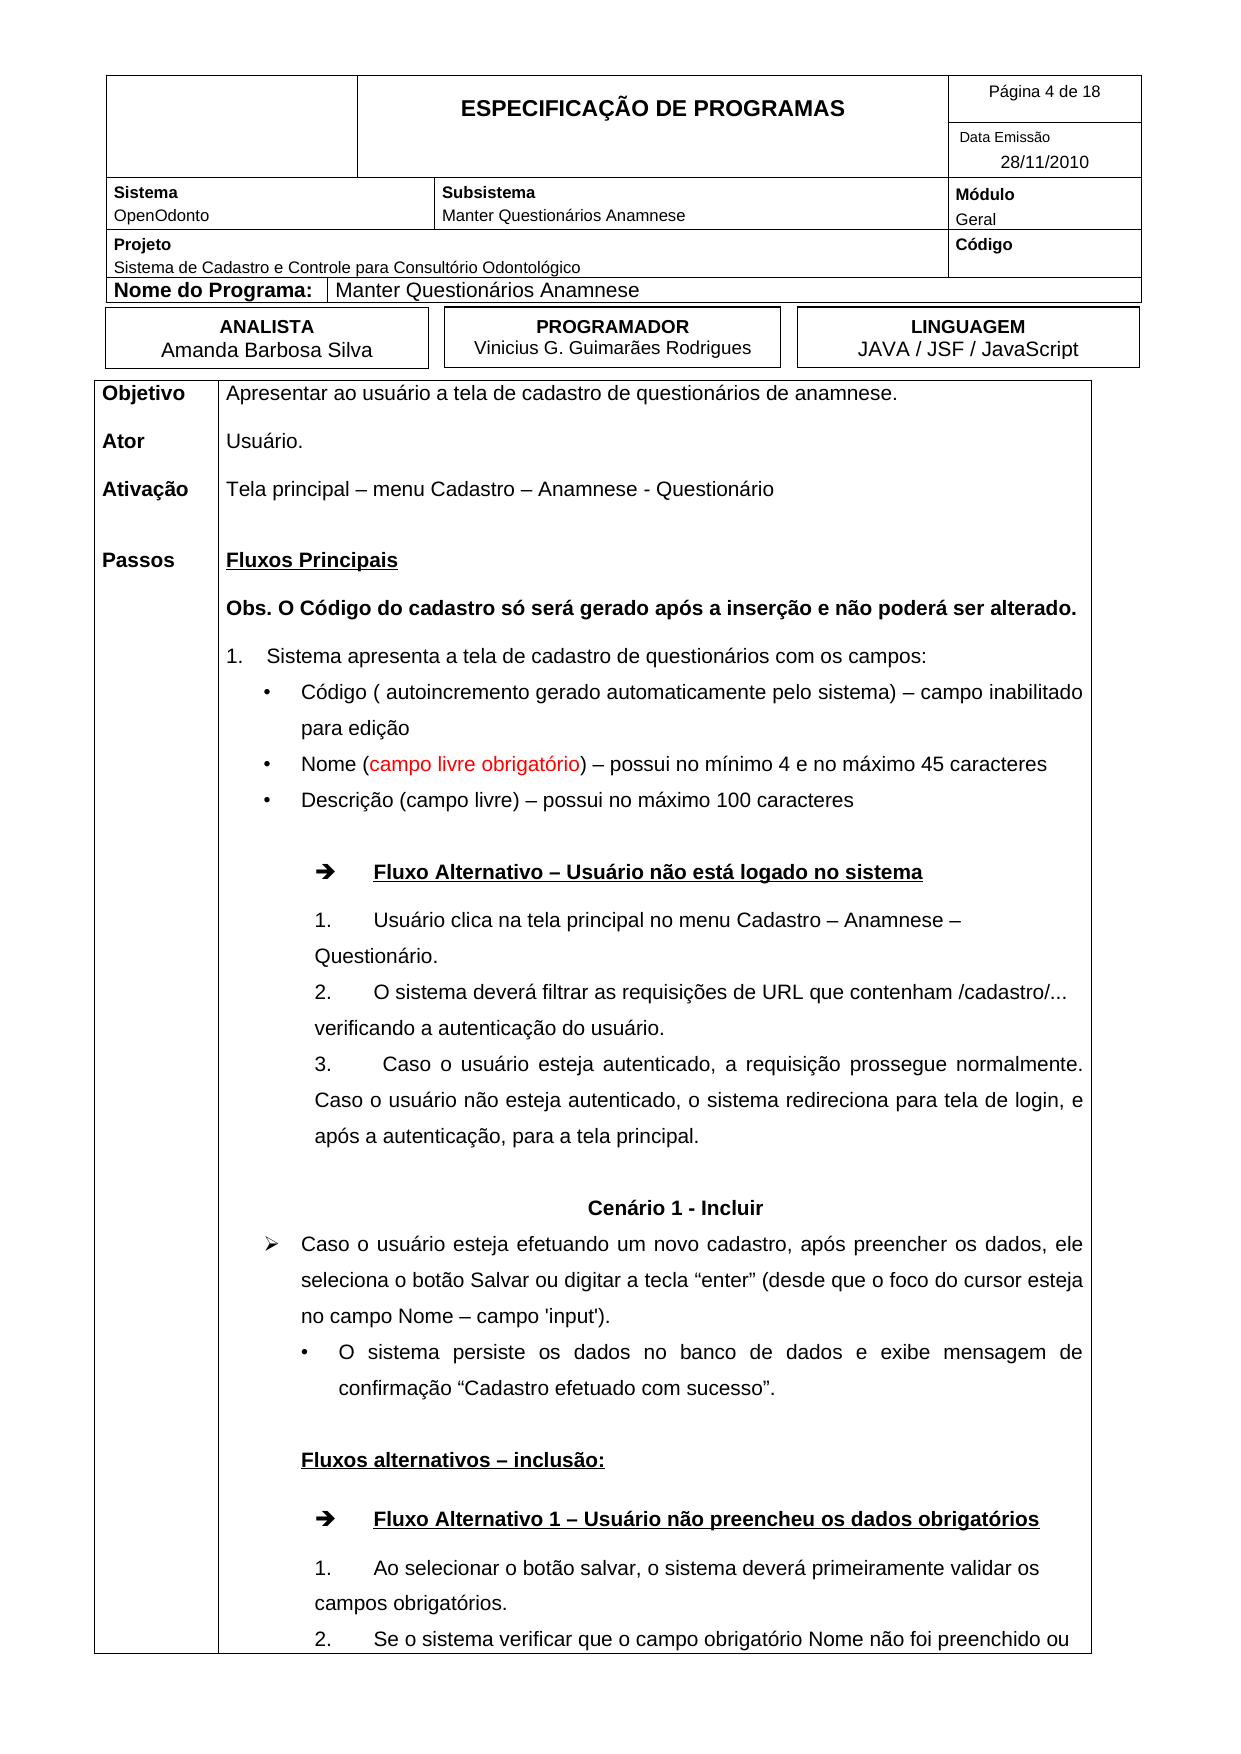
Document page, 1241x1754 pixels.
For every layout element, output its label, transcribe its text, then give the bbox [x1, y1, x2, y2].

table_header Objetivo Ator Ativação Passos [95, 381, 218, 1652]
table_header Apresentar ao usuário a tela de cadastro de questionários de anamnese. Usuário. Tela principal – menu Cadastro – Anamnese - Questionário Fluxos Principais Obs. O Código do cadastro só será gerado após a inserção e não poderá ser alterado. Sistema apresenta a tela de cadastro de questionários com os campos: Código ( autoincremento gerado automaticamente pelo sistema) – campo inabilitado para edição Nome (campo livre obrigatório) – possui no mínimo 4 e no máximo 45 caracteres Descrição (campo livre) – possui no máximo 100 caracteres Fluxo Alternativo – Usuário não está logado no sistema Usuário clica na tela principal no menu Cadastro – Anamnese – Questionário. O sistema deverá filtrar as requisições de URL que contenham /cadastro/... verificando a autenticação do usuário. Caso o usuário esteja autenticado, a requisição prossegue normalmente. Caso o usuário não esteja autenticado, o sistema redireciona para tela de login, e após a autenticação, para a tela principal. Cenário 1 - Incluir Caso o usuário esteja efetuando um novo cadastro, após preencher os dados, ele seleciona o botão Salvar ou digitar a tecla “enter” (desde que o foco do cursor esteja no campo Nome – campo 'input'). O sistema persiste os dados no banco de dados e exibe mensagem de confirmação “Cadastro efetuado com sucesso”. Fluxos alternativos – inclusão: Fluxo Alternativo 1 – Usuário não preencheu os dados obrigatórios Ao selecionar o botão salvar, o sistema deverá primeiramente validar os campos obrigatórios. Se o sistema verificar que o campo obrigatório Nome não foi preenchido ou se contém conteúdo vazio (espaços). Sistema apresenta mensagem em uma pop up: “Campos obrigatórios não preenchidos.” e retorna a tela de cadastro. Caso o campo esteja nulo o sistema indica acima dos campos obrigatórios não preenchidos a mensagem: “* O valor esta nulo.” Caso o campo esteja com conteúdo vazio (espaços) o sistema indica acima dos campos a mensagem: “* O valor esta vazio.” Se mesmo removendo espaços excedentes o conteúdo do campo seja vazio (espaços) o sistema indica acima dos campos a mensagem: “* O valor tem conteúdo vazio.” Fluxo Alternativo 2 – Campos Preenchidos Inválidos Ao clicar no botão Salvar ou digitar a tecla “enter”, o sistema deverá validar se o campo Nome foi preenchido com valores válidos. Caso os campos não passem pelas verificações, o sistema deve apresentar a mensagem em uma pop up: “Campos inválidos.”, retornar a tela de cadastro e indicar acima dos campos a mensagem correspondente. Se o sistema verificar que o campo Nome não possui o mínimo necessário deverá apresentar a mensagem: “* Valor muito curto : Minímo exigido = 'mínimo definido'”. Se o sistema verificar que o campo possui mais que o máximo permitido deverá apresentar a mensagem: “Valor muito longo : Máximo permitido = 'máximo definido'”. Cenário 2 - Recuperar Caso o usuário esteja realizando uma busca, após selecionar o botão Pesquisa: Sistema apresenta uma tela modal com os filtros para pesquisa: Descrição Código Nome E uma tabela de resultados com no máximo (os primeiros) 1000 registros cadastrados, paginando a cada pelo menos 10 registros. A tabela de resultados deve conter as colunas: Código Nome Descrição O sistema deve apresentar uma barra de scroller (rolagem), com o número de páginas, permitindo ao usuário navegar para a próxima página, para a página anterior, para uma das páginas que esteja visualizando o número e para a última ou primeira página da listagem. O usuário poderá pesquisar com nenhum, um, ou mais filtros. Os resultados da busca devem ser apresentados na tela modal em uma tabela sempre se limitando a no máximo 1000 registros independente dos filtros aplicados e sempre paginando a cada 10 registros. Em todos os casos de busca o resultado da consulta, realizada no banco de dados, deverá conter apenas os campos que serão exibidos na tabela de resultados, ou seja nesse momento não serão recuperados relacionamentos e demais dados. Além de apresentar ao usuário a quantidade de resultados encontrados e o tempo de consulta em segundos. A pesquisa do filtro por descrição e nome será feita por 'like', ou seja, o usuário poderá digitar parte do nome para efetuar a busca. Caso mais de um filtro de pesquisa seja informado, a pesquisa associará logicamente os filtros de forma complementar, ou seja um filtro 'AND' outro filtro, combinando os dois ou mais valores para pesquisa. O usuário poderá clicar no botão Buscar ou digitar a tecla 'enter' do teclado para efetuar a busca. O foco do cursor deverá estar posicionado em algum campo 'input' da tela de pesquisa para que se possa acionar a busca por meio da tecla 'enter'. Em todos os casos de busca,quando em filtros do tipo 'input' não haverá diferenciação da caixa de texto (case-insensiteve) para filtrar as consultas. Fluxos alternativos – recuperação: Fluxo Alternativo 1 – Usuário não preencheu os dados da pesquisa Caso o usuário não preencha nenhum filtro para pesquisa e clique no botão Buscar da tela modal ou digite 'enter', o sistema deve apresentar todos os registros se limitando ao máximo de 1000, como foi especificado. Fluxo Alternativo 2 – Usuário preencheu os dados da pesquisa inapropriadamente Quando o usuário clicar no botão Buscar da tela modal ou digitar 'enter', o sistema deverá validar os campos: Filtro Descrição: Deverá ser informado no mínimo 3 caracteres e no máximo 45 caracteres para a busca. Caso o usuário informe menos do que 3 caracteres, apresentar a mensagem: “* Descrição = 'valor digitado' : Valor muito curto : Minímo exigido = 3” no canto superior esquerdo da tela modal. Caso usuário informe mais do que 45 caracteres, apresentar a mensagem: “* Descrição = 'valor digitado...' : Valor muito longo : Máximo permitido = 45” no canto superior esquerdo da tela modal. Não deverá ser apresentado todo o valor que o usuário digitou, apresentar somente 10 caracteres e colocar reticências. Filtro Código: Caso o usuário informe qualquer caractere alfanumérico, apresentar a mensagem: “* Código = 'valor digitado' : Não é um numero” no canto superior esquerdo da tela modal. Filtro Nome: Deverá ser informado no mínimo 3 caracteres e no máximo 100 caracteres para a busca. Caso o usuário informe menos do que 3 caracteres, apresentar a mensagem: “* Nome = 'valor digitado' : Valor muito curto : Minímo exigido = 3” no canto superior esquerdo da tela modal. Caso usuário informe mais do que 100 caracteres, apresentar a mensagem: “* Nome = 'valor digitado...' : Valor muito longo : Máximo permitido = 100” no canto superior esquerdo da tela modal. Não deverá ser apresentado todo o valor que o usuário digitou, apresentar somente 10 caracteres e colocar reticências. Fluxo Alternativo 3 – Usuário realiza nova busca Após preencher ou não os filtros da busca e clicar no botão Buscar da tela modal ou digitar 'enter', o sistema deverá apresentar os resultados da busca e permanecer na tela modal para que o usuário possa ou não realizar uma nova consulta. Fluxos de Exceção – recuperação: Fluxo de Exceção 1 – Usuário fecha a tela modal A partir do momento que a tela modal estiver aberta, o usuário poderá fechar a janela a qualquer momento clicando no 'x' da janela (localizado no cabeçalho, canto direito). O sistema deverá retornar a tela de cadastro. Caso o usuário feche a janela de pesquisa, o modal deverá guardar os dados já digitados e os resultados já apresentados até o momento em que o usuário saia da tela de cadastro. Fluxo de Exceção 2 – Usuário clica no botão Limpar da tela modal A partir do momento em que a tela modal estiver aberta, o usuário poderá clicar no botão Limpar da tela modal. Caso o usuário clique no botão, o sistema deverá limpar todos os valores dos filtros e da tabela de resultados. Caso o usuário esteja alterando ou excluindo um registro, primeiramente será iniciado o fluxo de recuperação. A partir da tela modal, com os resultados da pesquisa apresentados na tabela de resultados, o usuário poderá clicar em qualquer registro (uma linha da tabela), ou seja, na tabela de resultados cada linha (resultado/registro) deve ser um link no qual o usuário poderá, ao clicar, iniciar a ação de carregamento do registro escolhido. Quando o usuário clicar sob o registro, o sistema deve fechar a tela modal e carregar TODAS (inclusive relacionamentos e demais dados) as informações do registro escolhido na tela de cadastro. Caso o usuário esteja editando algum registro e inicie qualquer outro fluxo, sem selecionar o botão salvar, todos os dados alterados serão perdidos. Cenário 3 - Alterar Na alteração, o usuário poderá modificar os dados que desejar e selecionar o botão Salvar. O sistema deve persistir os dados e apresentar a mensagem: “Dados alterados com sucesso!” em uma pop-up. Obs.: Lembrando que o sistema não deve permitir a edição do campo código. Os fluxos alternativos da alteração são os mesmos da INCLUSÃO. Verificar acima. Cenário 4 - Excluir Na exclusão, o usuário poderá selecionar o botão Excluir. O sistema deve confirmar a ação do usuário exibindo a mensagem: “Deseja realmente excluir o registro?” em uma pop-up. Se não houver nenhum registro válido (ou seja, que já esteja salvo no banco de dados, persistente) com as informações carregadas na tela de cadastro, por padrão o sistema deverá inabilitar o botão de excluir. Se o usuário confirmar, o sistema deve verificar se o registro está referenciado em qualquer outra tabela: Caso o registro não possua nenhuma referência, o sistema deverá excluir o registro do banco de dados e apresentar a mensagem em uma pop up: “Registro excluído com sucesso”. Fluxos alternativos - exclusão Fluxo alternativo 1 – Usuário cancelou exclusão Na mensagem de confirmação da ação de exclusão, o usuário poderá cancelar a exclusão. Se o usuário cancelar o sistema deve retornar a tela de cadastro como estava anteriormente, ou seja, com as informações do registro carregadas na tela. O usuário poderá então iniciar qualquer outro fluxo. Fluxo alternativo 2 – Registro referenciado Caso o registro a ser excluído possua referencias com a tabela de anamneses do paciente ou outras tabelas, o sistema não deve permitir a exclusão do registro. O sistema deve apresentar a mensagem: “Não foi possivel remover o registro.” em uma pop-up e retorna a tela de cadastro como estava anteriormente, ou seja, com as informações do registro carregadas na tela. O usuário poderá iniciar qualquer outro fluxo. Cenário 5 - Cancelar Caso o usuário selecione o botão cancelar, o sistema deverá limpar todos os campos preenchidos e permanecer na tela de cadastro. Cenário 6 – Adicionar Questão Caso o usuário deseje associar registro(s) ao cadastro do questionário, na aba de Questões o usuário poderá selecionar o link Adicionar Questão. Quando o usuário clicar no link, o sistema deverá apresentar uma tela modal de pesquisa com os campos de filtro: Código Questão E uma tabela de resultados com no máximo (os primeiros) 1000 registros cadastrados, paginando a cada pelo menos 10 registros. A tabela de resultados deve conter as colunas: Uma coluna de check box, para que o usuário possa selecionar os registros que deseja associar. Código Questão O sistema deve apresentar uma barra de scroller (rolagem), com o número de páginas, permitindo ao usuário navegar para a próxima página, para a página anterior, para uma das páginas que esteja visualizando o número e para a última ou primeira página da listagem. O usuário poderá pesquisar com nenhum, um, ou mais filtros. Os resultados da busca devem ser apresentados na tela modal em uma tabela sempre se limitando a no máximo 1000 registros independente dos filtros aplicados e sempre paginando a cada 10 registros. Em todos os casos de busca o resultado da consulta, realizada no banco de dados, deverá conter apenas os campos que serão exibidos na tabela de resultados, ou seja nesse momento não serão recuperados relacionamentos e demais dados. Além de apresentar ao usuário a quantidade de resultados encontrados e o tempo de consulta em segundos. A pesquisa do filtro por questão será feita por 'like', ou seja, o usuário poderá digitar parte do nome para efetuar a busca. Caso mais de um filtro de pesquisa seja informado, a pesquisa associará logicamente os filtros de forma complementar, ou seja um filtro 'AND' outro filtro, combinando os dois ou mais valores para pesquisa. O usuário poderá clicar no botão Buscar ou digitar a tecla 'enter' do teclado para efetuar a busca. O foco do cursor deverá estar posicionado em algum campo 'input' da tela de pesquisa para que se possa acionar a busca por meio da tecla 'enter'. Em todos os casos de busca,quando em filtros do tipo 'input' não haverá diferenciação da caixa de texto (case-insensiteve) para filtrar as consultas. Para associar o(s) registro(s) o usuário poderá selecionar a check box que deseja ou clicar na linha. Caso clique na linha do registro, o sistema deverá marcar a check box. Depois de selecionados os registros desejados, o usuário deverá selecionar o botão Associar da tela modal. O sistema deverá adicionar visualmente os registros selecionados a tabela de questões associadas do questionário. Fluxos alternativos – associação: Fluxo Alternativo 1 – Usuário não preencheu os dados da pesquisa Caso o usuário não preencha nenhum filtro para pesquisa e clique no botão Buscar da tela modal ou digite 'enter', o sistema deve apresentar todos os registros se limitando ao máximo de 1000, como foi especificado. Fluxo Alternativo 2 – Usuário preencheu os dados da pesquisa inapropriadamente Quando o usuário clicar no botão Buscar da tela modal ou digitar 'enter', o sistema deverá validar os campos: Filtro Código: Caso o usuário informe qualquer caractere alfanumérico, apresentar a mensagem: “* Código = 'valor digitado' : Não é um numero” no canto superior esquerdo da tela modal. Filtro Questão: Deverá ser informado no mínimo 3 caracteres e no máximo 300 caracteres para a busca. Caso o usuário informe menos do que 3 caracteres, apresentar a mensagem: “* Questão = 'valor digitado' : Valor muito curto : Minímo exigido = 3” no canto superior esquerdo da tela modal. Caso o usuário informe mais do que 150 caracteres, apresentar a mensagem: “* Questão = 'valor digitado...' : Valor muito longo : Máximo permitido = 300” no canto superior esquerdo da tela modal. Não deverá ser apresentado todo o valor que o usuário digitou, apresentar somente 10 caracteres e colocar reticências. Fluxo Alternativo 3 – Usuário seleciona registro já associado Caso o usuário selecione registro(s) que já está(am) associado(s) ao cadastro e clique no botão Associar da tela modal: Caso o usuário selecione questões que já estam vinculadas ao questionário em questão, o sistema retornará a tela de cadastro sem fazer nada. Fluxo Alternativo 4 - Usuário seleciona botão Associar sem selecionar nenhum registro Caso o usuário clique no botão associar da tela modal sem selecionar nenhum registro, o sistema deverá retornar a tela de cadastro sem fazer nada. Fluxo Alternativo 5 – Usuário realiza nova busca Após preencher ou não os filtros da busca e clicar no botão Buscar da tela modal ou digitar 'enter', o sistema deverá apresentar os resultados da busca e permanecer na tela modal para que o usuário possa ou não realizar uma nova consulta. Fluxos de exceção do cenário de associação são os mesmos do cenário de Recuperação – Verificar acima. Cenário 7 – Alterar Disposição das Questões Após associadas a um registro de questionário (visualmente ou salvas no banco de dados), o usuário poderá alterar a disposição das questões no questionário. O usuário poderá selecionar uma ou mais questões na tabela de associados pelo uso do ctrl ou shift. Após selecionado(s) o usuário terá as opções: “First”: mover a(s) questão(ões) selecionada(s) para a(s) primeira(s) do questionário. “Up”: mover a(s) questão(ões) selecionada(s) acima da questão anterior. “Down”: mover a(s) questão(ões) selecionada(s) abaixo da questão inferior. “Last”: mover a(s) questão(ões) selecionada(s) para a(s) última(s) do questionário. O sistema deve apresentar as questões conforme a organização do usuário. As alterações serão relizadas apenas visualmente, só serão realmente salvas quando o usuário selecionar o botão salvar da tela de cadastro do questionário. Fluxos alternativos – alterar disposição das questões: Fluxo Alternativo 1 – Usuário remove registro visualmente da tabela de associados O usuário também poderá localizar na tabela de associados a questão que deseja remover do questionário que está sendo inserido ou editado ou excluído. Na tabela de associados, ao lado de cada registro, deve conter um “x”. Caso o usuário deseje a exclusão do registro visualmente da tabela, deverá selecionar o “x” respectivo ao registro que deseja remover. O sistema deverá remover o registro visualmente da tabela de associados. [219, 381, 1091, 1652]
